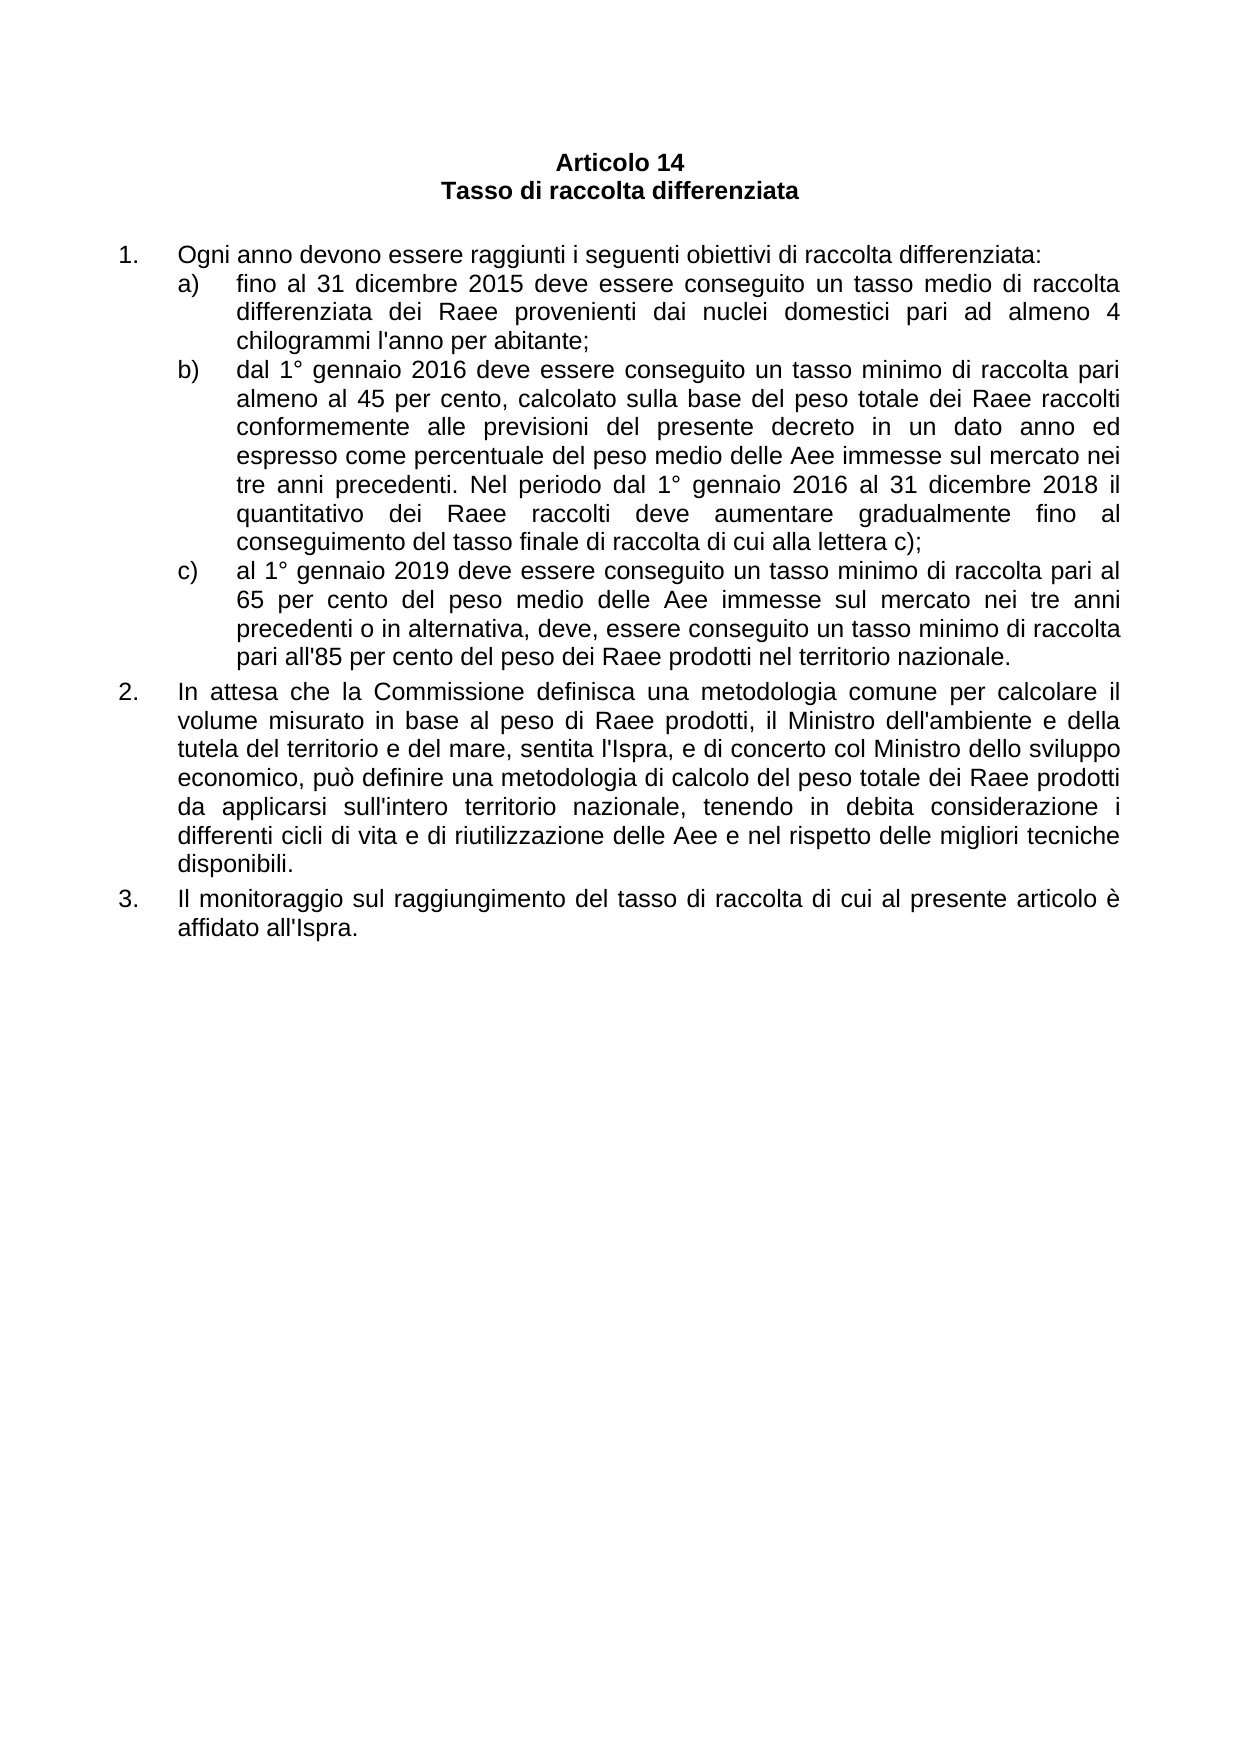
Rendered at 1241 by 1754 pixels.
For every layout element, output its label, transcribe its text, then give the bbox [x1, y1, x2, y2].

text 1. Ogni anno devono essere raggiunti i seguenti obiettivi di raccolta differenziata: [118, 240, 1122, 268]
text c) al 1° gennaio 2019 deve essere conseguito un tasso minimo di raccolta pari al 65 per cento del peso medio delle Aee immesse sul mercato nei tre anni precedenti o in alternativa, deve, essere conseguito un tasso minimo di raccolta pari all'85 per cento del peso dei Raee prodotti nel territorio nazionale. [177, 556, 1122, 671]
subtitle Articolo 14 Tasso di raccolta differenziata [118, 148, 1122, 205]
text 3. Il monitoraggio sul raggiungimento del tasso di raccolta di cui al presente articolo è affidato all'Ispra. [118, 884, 1122, 942]
text 2. In attesa che la Commissione definisca una metodologia comune per calcolare il volume misurato in base al peso di Raee prodotti, il Ministro dell'ambiente e della tutela del territorio e del mare, sentita l'Ispra, e di concerto col Ministro dello sviluppo economico, può definire una metodologia di calcolo del peso totale dei Raee prodotti da applicarsi sull'intero territorio nazionale, tenendo in debita considerazione i differenti cicli di vita e di riutilizzazione delle Aee e nel rispetto delle migliori tecniche disponibili. [118, 677, 1122, 878]
text a) fino al 31 dicembre 2015 deve essere conseguito un tasso medio di raccolta differenziata dei Raee provenienti dai nuclei domestici pari ad almeno 4 chilogrammi l'anno per abitante; [177, 268, 1122, 355]
text b) dal 1° gennaio 2016 deve essere conseguito un tasso minimo di raccolta pari almeno al 45 per cento, calcolato sulla base del peso totale dei Raee raccolti conformemente alle previsioni del presente decreto in un dato anno ed espresso come percentuale del peso medio delle Aee immesse sul mercato nei tre anni precedenti. Nel periodo dal 1° gennaio 2016 al 31 dicembre 2018 il quantitativo dei Raee raccolti deve aumentare gradualmente fino al conseguimento del tasso finale di raccolta di cui alla lettera c); [177, 355, 1122, 556]
